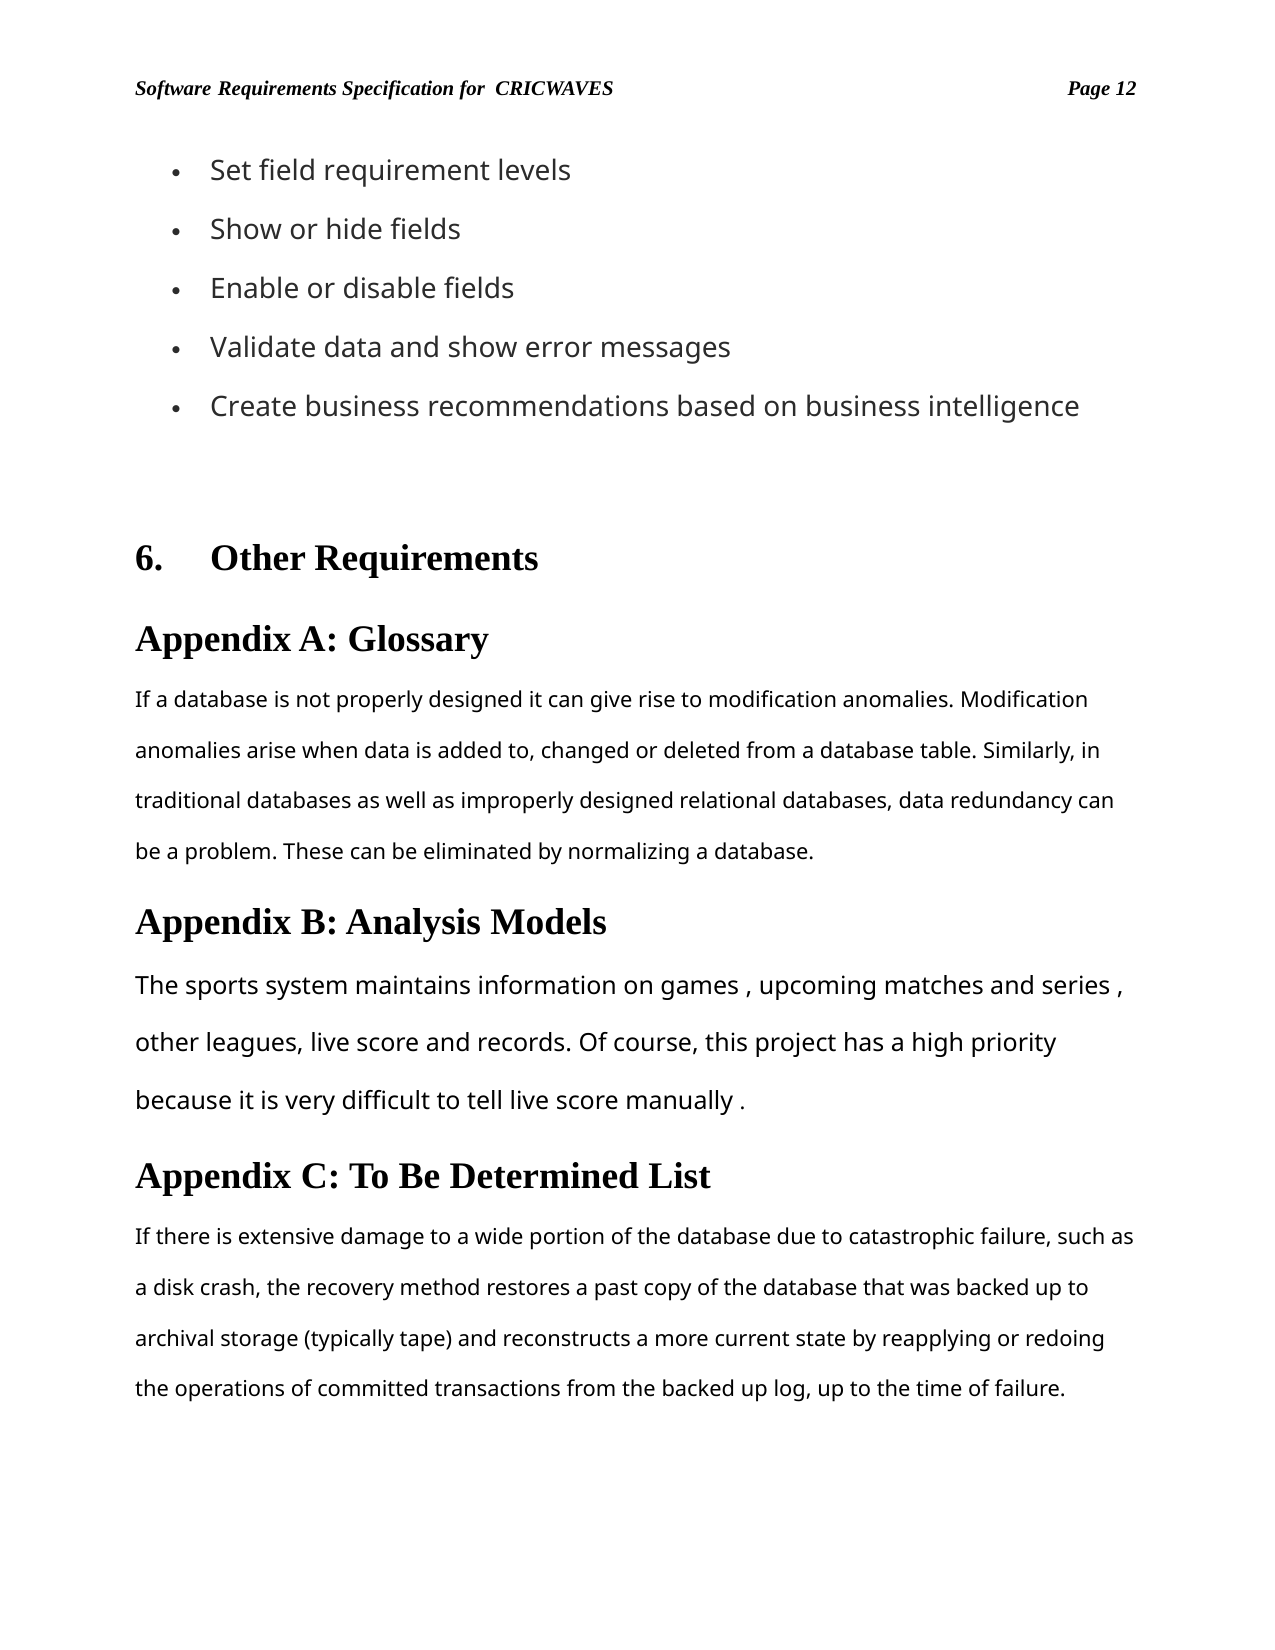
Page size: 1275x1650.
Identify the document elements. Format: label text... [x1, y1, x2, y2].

text Appendix A: Glossary [135, 616, 1140, 659]
text If a database is not properly designed it can give rise to modification anomalies. Modification anomalies arise when data is added to, changed or deleted from a database table. Similarly, in traditional databases as well as improperly designed relational databases, data redundancy can be a problem. These can be eliminated by normalizing a database. [135, 684, 1140, 866]
text The sports system maintains information on games , upcoming matches and series , other leagues, live score and records. Of course, this project has a high priority because it is very difficult to tell live score manually . [135, 967, 1140, 1117]
text Appendix B: Analysis Models [135, 899, 1140, 942]
list Set field requirement levels [172, 150, 1140, 188]
list Validate data and show error messages [172, 327, 1140, 366]
list Show or hide fields [172, 209, 1140, 247]
list Enable or disable fields [172, 268, 1140, 307]
text If there is extensive damage to a wide portion of the database due to catastrophic failure, such as a disk crash, the recovery method restores a past copy of the database that was backed up to archival storage (typically tape) and reconstructs a more current state by reapplying or redoing the operations of committed transactions from the backed up log, up to the time of failure. [135, 1221, 1140, 1403]
text Appendix C: To Be Determined List [135, 1153, 1140, 1196]
list Create business recommendations based on business intelligence [172, 387, 1140, 425]
subtitle Other Requirements [135, 535, 1140, 578]
